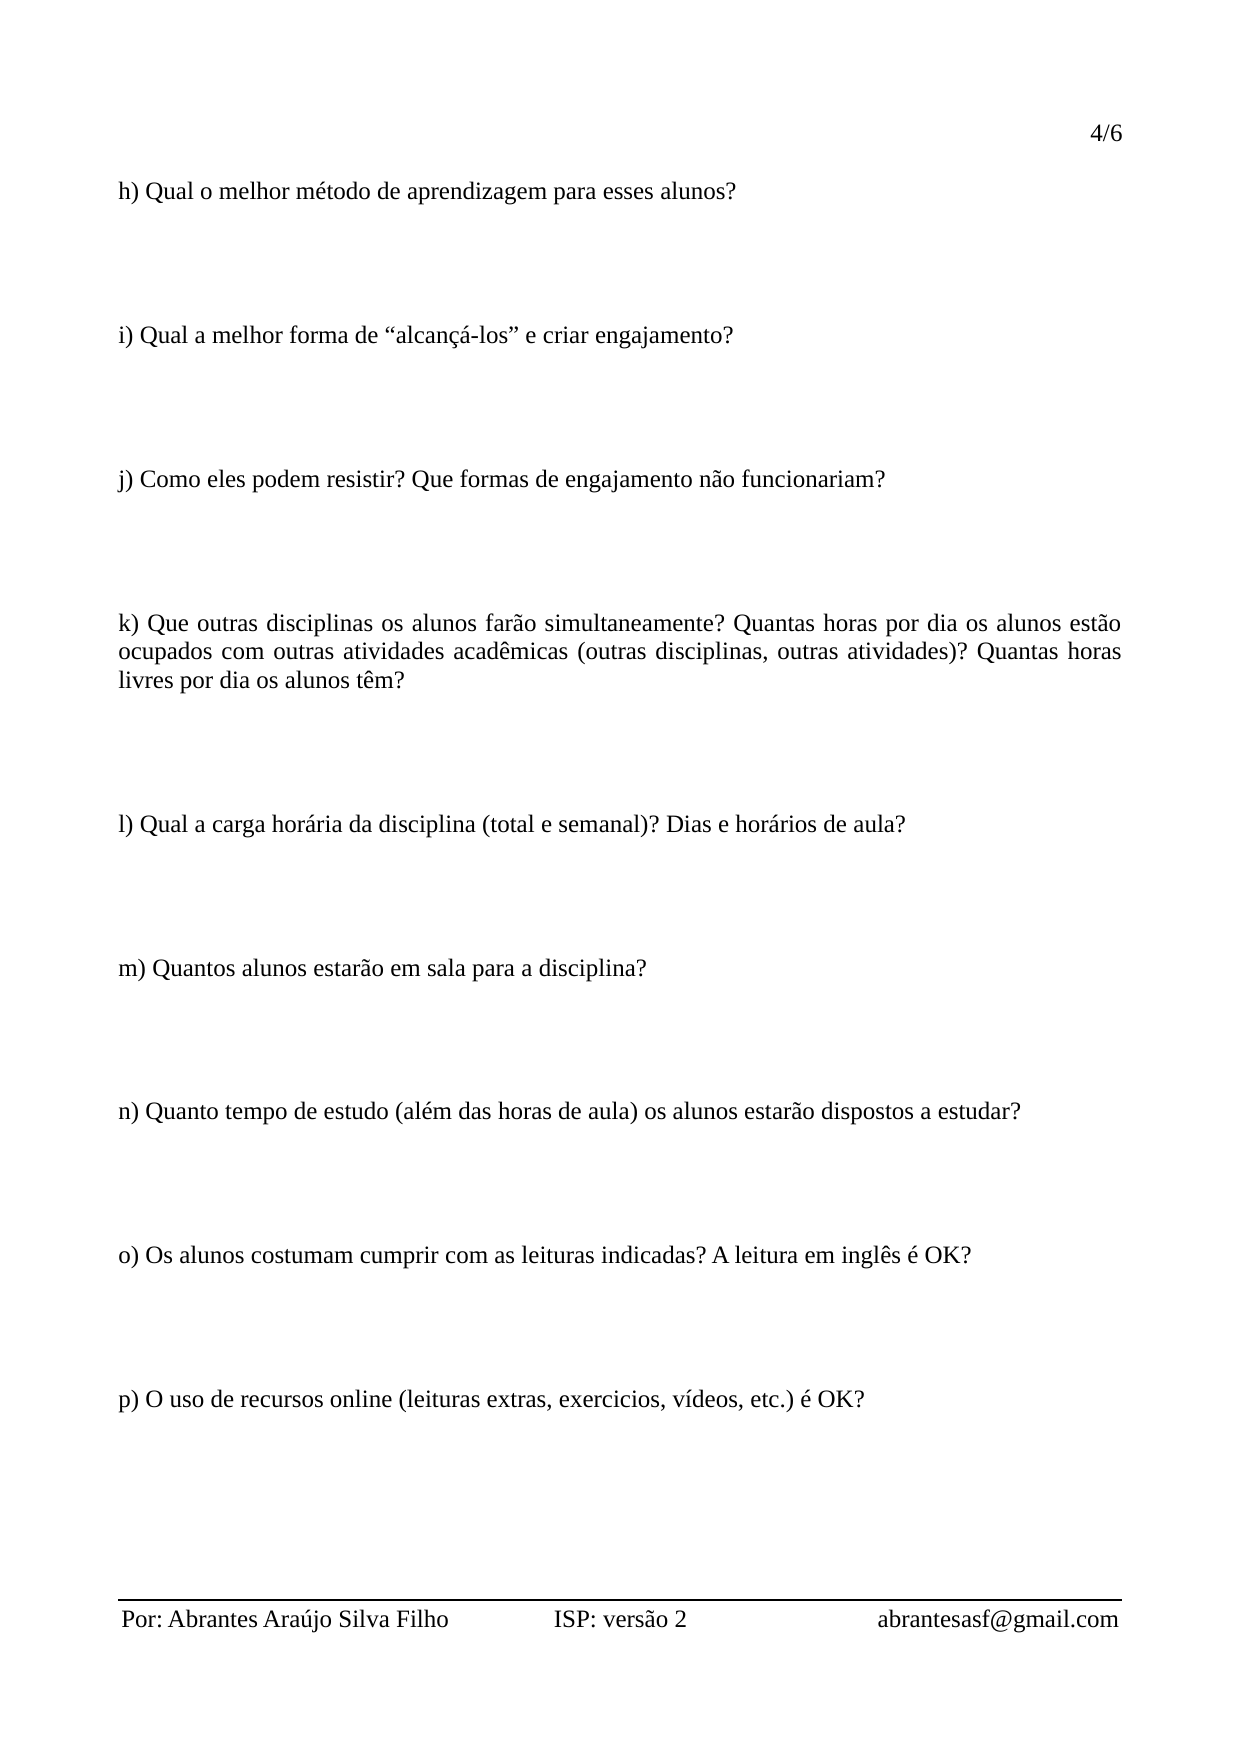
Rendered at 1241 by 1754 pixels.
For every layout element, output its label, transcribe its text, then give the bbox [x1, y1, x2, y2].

text n) Quanto tempo de estudo (além das horas de aula) os alunos estarão dispostos a estudar? [118, 1096, 1122, 1125]
text o) Os alunos costumam cumprir com as leituras indicadas? A leitura em inglês é OK? [118, 1240, 1122, 1269]
text k) Que outras disciplinas os alunos farão simultaneamente? Quantas horas por dia os alunos estão ocupados com outras atividades acadêmicas (outras disciplinas, outras atividades)? Quantas horas livres por dia os alunos têm? [118, 608, 1122, 694]
text h) Qual o melhor método de aprendizagem para esses alunos? [118, 176, 1122, 205]
text l) Qual a carga horária da disciplina (total e semanal)? Dias e horários de aula? [118, 809, 1122, 838]
text p) O uso de recursos online (leituras extras, exercicios, vídeos, etc.) é OK? [118, 1384, 1122, 1413]
text i) Qual a melhor forma de “alcançá-los” e criar engajamento? [118, 320, 1122, 349]
text m) Quantos alunos estarão em sala para a disciplina? [118, 953, 1122, 981]
text j) Como eles podem resistir? Que formas de engajamento não funcionariam? [118, 464, 1122, 493]
